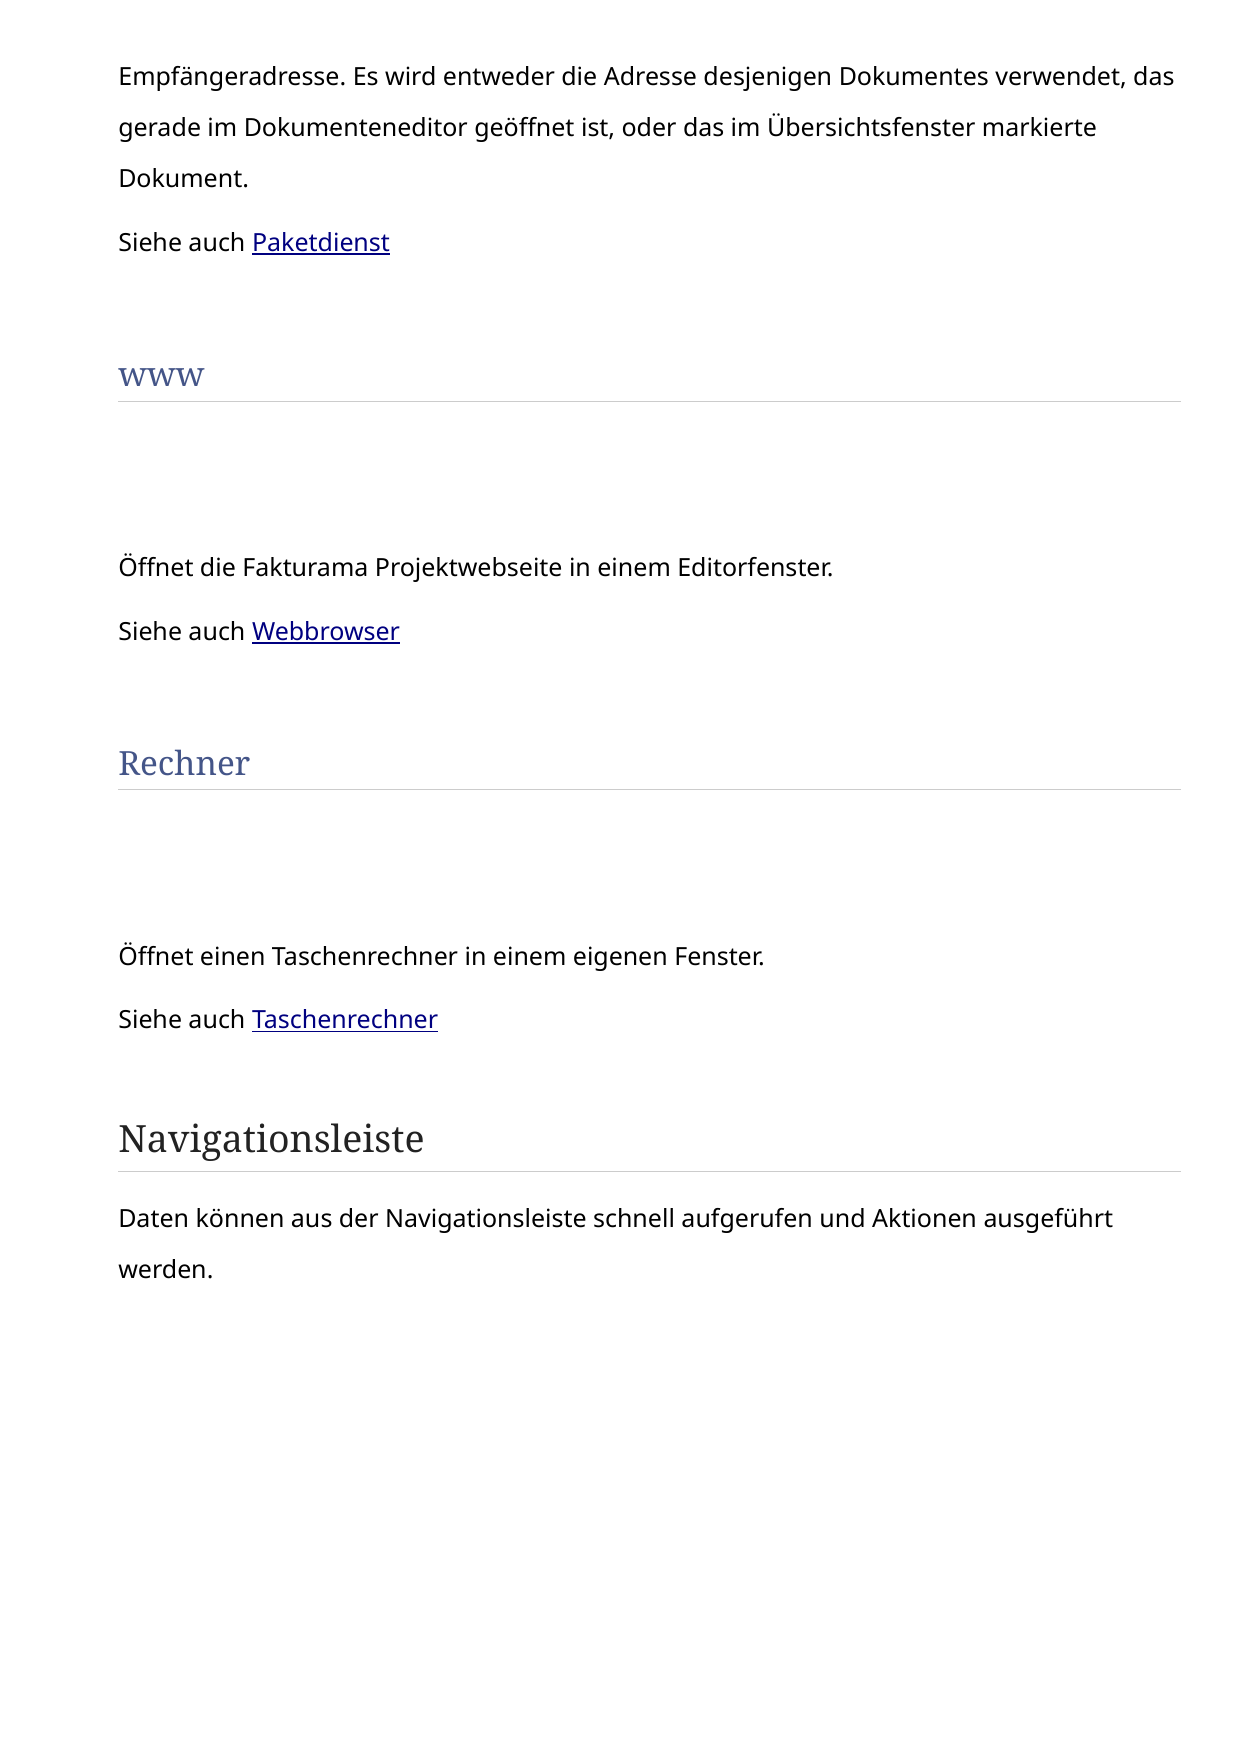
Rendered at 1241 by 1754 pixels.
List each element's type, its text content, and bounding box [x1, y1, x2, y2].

text Empfängeradresse. Es wird entweder die Adresse desjenigen Dokumentes verwendet, das gerade im Dokumenteneditor geöffnet ist, oder das im Übersichtsfenster markierte Dokument. [118, 59, 1181, 195]
text Siehe auch Webbrowser [118, 613, 1181, 647]
text Öffnet die Fakturama Projektwebseite in einem Editorfenster. [118, 550, 1181, 584]
subtitle www [118, 351, 1181, 401]
text Öffnet einen Taschenrechner in einem eigenen Fenster. [118, 938, 1181, 972]
subtitle Rechner [118, 739, 1181, 789]
text Siehe auch Paketdienst [118, 225, 1181, 259]
text Daten können aus der Navigationsleiste schnell aufgerufen und Aktionen ausgeführt werden. [118, 1201, 1181, 1286]
text Siehe auch Taschenrechner [118, 1002, 1181, 1036]
subtitle Navigationsleiste [118, 1112, 1181, 1171]
